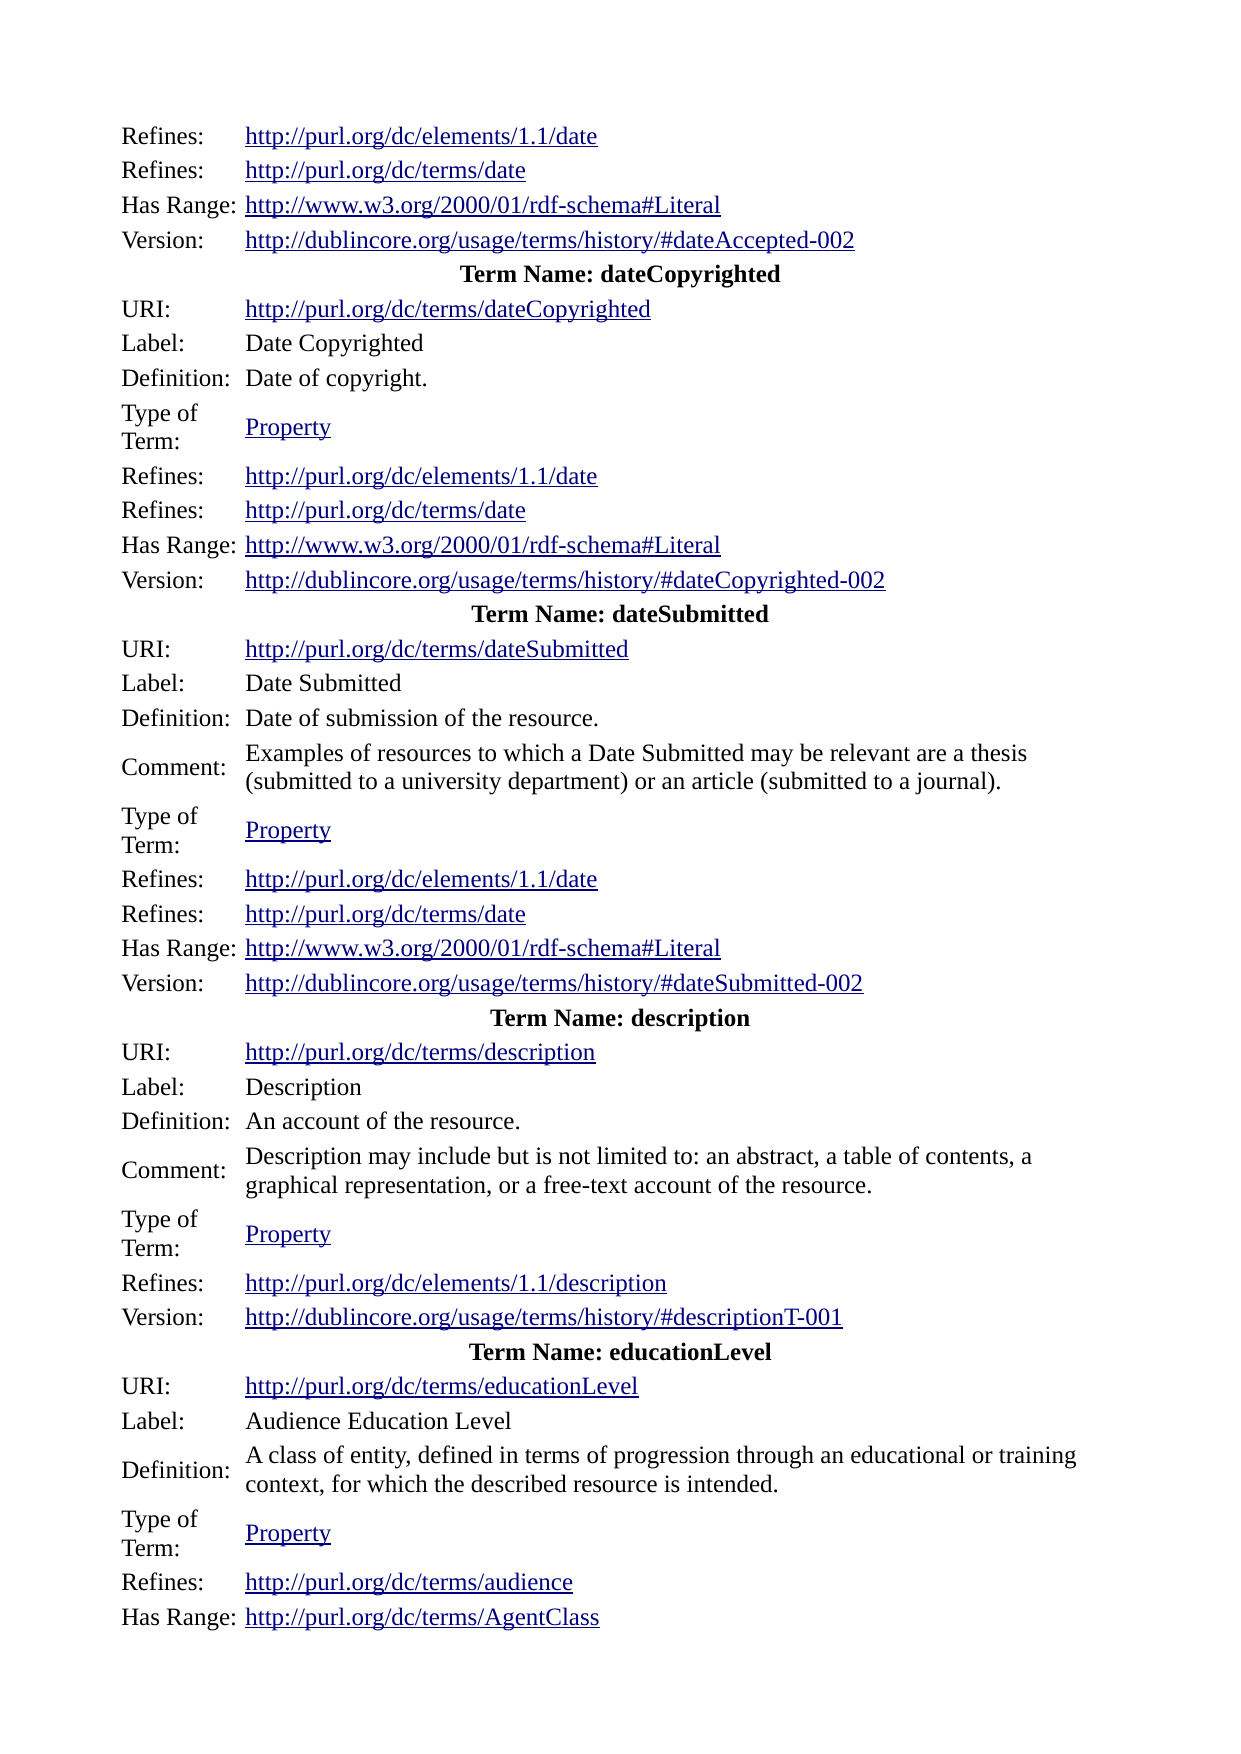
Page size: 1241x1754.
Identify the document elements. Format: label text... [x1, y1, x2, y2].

table_cell Term Name: dateSubmitted [118, 596, 1122, 631]
table_cell Refines: [118, 1564, 242, 1599]
table_cell Definition: [118, 360, 242, 395]
table_cell Description [242, 1069, 1122, 1103]
table_cell http://purl.org/dc/terms/dateSubmitted [242, 631, 1122, 666]
table_cell http://dublincore.org/usage/terms/history/#dateSubmitted-002 [242, 965, 1122, 1000]
table_cell An account of the resource. [242, 1104, 1122, 1138]
table_cell Property [242, 395, 1122, 458]
table_cell http://dublincore.org/usage/terms/history/#descriptionT-001 [242, 1299, 1122, 1334]
table_cell http://purl.org/dc/terms/dateCopyrighted [242, 291, 1122, 326]
table_cell URI: [118, 1369, 242, 1403]
table_cell http://purl.org/dc/terms/educationLevel [242, 1369, 1122, 1403]
table_cell Label: [118, 1403, 242, 1438]
table_cell Refines: [118, 861, 242, 896]
table_cell URI: [118, 1034, 242, 1069]
table_cell http://purl.org/dc/elements/1.1/description [242, 1265, 1122, 1299]
table_cell A class of entity, defined in terms of progression through an educational or training context, for which the described resource is intended. [242, 1438, 1122, 1501]
table_cell Has Range: [118, 1599, 242, 1633]
table_cell http://www.w3.org/2000/01/rdf-schema#Literal [242, 931, 1122, 965]
table_cell Label: [118, 326, 242, 360]
table_cell Version: [118, 222, 242, 256]
table_cell Has Range: [118, 527, 242, 562]
table_cell Comment: [118, 735, 242, 798]
table_cell Definition: [118, 1438, 242, 1501]
table_cell Label: [118, 666, 242, 700]
table_cell Version: [118, 562, 242, 596]
table_cell Property [242, 1501, 1122, 1564]
table_cell URI: [118, 631, 242, 666]
table_cell Refines: [118, 153, 242, 187]
table_cell http://purl.org/dc/terms/date [242, 493, 1122, 527]
table_cell http://purl.org/dc/terms/date [242, 896, 1122, 931]
table_cell Version: [118, 1299, 242, 1334]
table_cell Definition: [118, 1104, 242, 1138]
table_cell Version: [118, 965, 242, 1000]
table_cell Date of copyright. [242, 360, 1122, 395]
table_cell Type of Term: [118, 395, 242, 458]
table_cell Property [242, 1201, 1122, 1265]
table_cell http://purl.org/dc/terms/AgentClass [242, 1599, 1122, 1633]
table_cell Refines: [118, 896, 242, 931]
table_cell Term Name: description [118, 1000, 1122, 1034]
table_cell Type of Term: [118, 798, 242, 861]
table_cell Refines: [118, 118, 242, 153]
table_cell Audience Education Level [242, 1403, 1122, 1438]
table_cell Date of submission of the resource. [242, 700, 1122, 735]
table_cell Type of Term: [118, 1501, 242, 1564]
table_cell Date Submitted [242, 666, 1122, 700]
table_cell Has Range: [118, 187, 242, 222]
table_cell http://purl.org/dc/terms/description [242, 1034, 1122, 1069]
table_cell Refines: [118, 458, 242, 493]
table_cell Has Range: [118, 931, 242, 965]
table_cell Refines: [118, 1265, 242, 1299]
table_cell http://purl.org/dc/terms/date [242, 153, 1122, 187]
table_cell Examples of resources to which a Date Submitted may be relevant are a thesis (submitted to a university department) or an article (submitted to a journal). [242, 735, 1122, 798]
table_cell http://www.w3.org/2000/01/rdf-schema#Literal [242, 187, 1122, 222]
table_cell Refines: [118, 493, 242, 527]
table_cell http://purl.org/dc/terms/audience [242, 1564, 1122, 1599]
table_cell http://dublincore.org/usage/terms/history/#dateAccepted-002 [242, 222, 1122, 256]
table_cell Date Copyrighted [242, 326, 1122, 360]
table_cell http://www.w3.org/2000/01/rdf-schema#Literal [242, 527, 1122, 562]
table_cell Label: [118, 1069, 242, 1103]
table_cell http://purl.org/dc/elements/1.1/date [242, 861, 1122, 896]
table_cell Term Name: educationLevel [118, 1334, 1122, 1368]
table_cell http://dublincore.org/usage/terms/history/#dateCopyrighted-002 [242, 562, 1122, 596]
table_cell http://purl.org/dc/elements/1.1/date [242, 118, 1122, 153]
table_cell URI: [118, 291, 242, 326]
table_cell http://purl.org/dc/elements/1.1/date [242, 458, 1122, 493]
table_cell Definition: [118, 700, 242, 735]
table_cell Comment: [118, 1138, 242, 1201]
table_cell Description may include but is not limited to: an abstract, a table of contents, a graphical representation, or a free-text account of the resource. [242, 1138, 1122, 1201]
table_cell Property [242, 798, 1122, 861]
table_cell Term Name: dateCopyrighted [118, 256, 1122, 291]
table_cell Type of Term: [118, 1201, 242, 1265]
